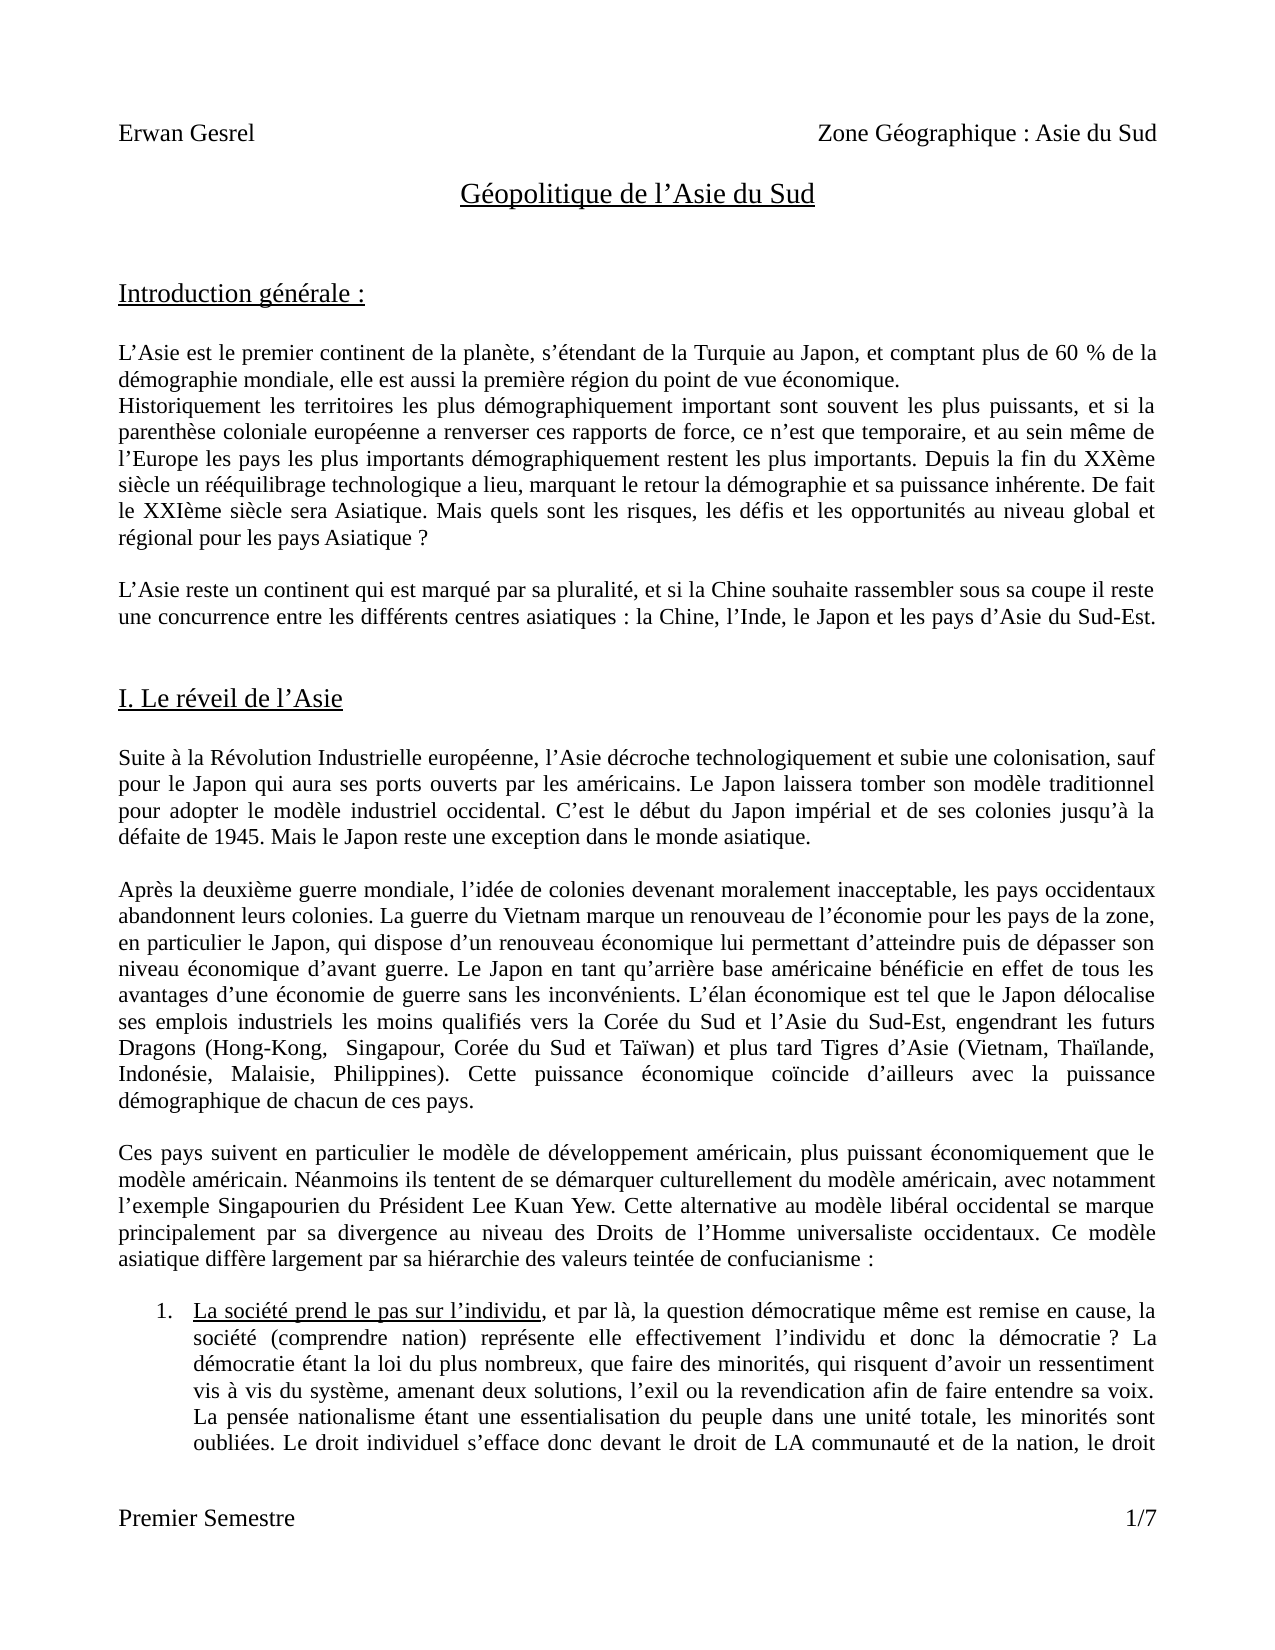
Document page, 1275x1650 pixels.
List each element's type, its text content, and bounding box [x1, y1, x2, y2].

text Suite à la Révolution Industrielle européenne, l’Asie décroche technologiquement et subie une colonisation, sauf pour le Japon qui aura ses ports ouverts par les américains. Le Japon laissera tomber son modèle traditionnel pour adopter le modèle industriel occidental. C’est le début du Japon impérial et de ses colonies jusqu’à la défaite de 1945. Mais le Japon reste une exception dans le monde asiatique. [118, 744, 1157, 849]
list La société prend le pas sur l’individu, et par là, la question démocratique même est remise en cause, la société (comprendre nation) représente elle effectivement l’individu et donc la démocratie ? La démocratie étant la loi du plus nombreux, que faire des minorités, qui risquent d’avoir un ressentiment vis à vis du système, amenant deux solutions, l’exil ou la revendication afin de faire entendre sa voix. La pensée nationalisme étant une essentialisation du peuple dans une unité totale, les minorités sont oubliées. Le droit individuel s’efface donc devant le droit de LA communauté et de la nation, le droit [156, 1298, 1157, 1456]
text Ces pays suivent en particulier le modèle de développement américain, plus puissant économiquement que le modèle américain. Néanmoins ils tentent de se démarquer culturellement du modèle américain, avec notamment l’exemple Singapourien du Président Lee Kuan Yew. Cette alternative au modèle libéral occidental se marque principalement par sa divergence au niveau des Droits de l’Homme universaliste occidentaux. Ce modèle asiatique diffère largement par sa hiérarchie des valeurs teintée de confucianisme : [118, 1139, 1157, 1271]
text Géopolitique de l’Asie du Sud [118, 176, 1157, 210]
text L’Asie est le premier continent de la planète, s’étendant de la Turquie au Japon, et comptant plus de 60 % de la démographie mondiale, elle est aussi la première région du point de vue économique. [118, 339, 1157, 392]
text Historiquement les territoires les plus démographiquement important sont souvent les plus puissants, et si la parenthèse coloniale européenne a renverser ces rapports de force, ce n’est que temporaire, et au sein même de l’Europe les pays les plus importants démographiquement restent les plus importants. Depuis la fin du XXème siècle un rééquilibrage technologique a lieu, marquant le retour la démographie et sa puissance inhérente. De fait le XXIème siècle sera Asiatique. Mais quels sont les risques, les défis et les opportunités au niveau global et régional pour les pays Asiatique ? [118, 392, 1157, 550]
text Après la deuxième guerre mondiale, l’idée de colonies devenant moralement inacceptable, les pays occidentaux abandonnent leurs colonies. La guerre du Vietnam marque un renouveau de l’économie pour les pays de la zone, en particulier le Japon, qui dispose d’un renouveau économique lui permettant d’atteindre puis de dépasser son niveau économique d’avant guerre. Le Japon en tant qu’arrière base américaine bénéficie en effet de tous les avantages d’une économie de guerre sans les inconvénients. L’élan économique est tel que le Japon délocalise ses emplois industriels les moins qualifiés vers la Corée du Sud et l’Asie du Sud-Est, engendrant les futurs Dragons (Hong-Kong, Singapour, Corée du Sud et Taïwan) et plus tard Tigres d’Asie (Vietnam, Thaïlande, Indonésie, Malaisie, Philippines). Cette puissance économique coïncide d’ailleurs avec la puissance démographique de chacun de ces pays. [118, 876, 1157, 1113]
text L’Asie reste un continent qui est marqué par sa pluralité, et si la Chine souhaite rassembler sous sa coupe il reste une concurrence entre les différents centres asiatiques : la Chine, l’Inde, le Japon et les pays d’Asie du Sud-Est. [118, 576, 1157, 656]
text Introduction générale : [118, 277, 1157, 308]
text I. Le réveil de l’Asie [118, 682, 1157, 713]
